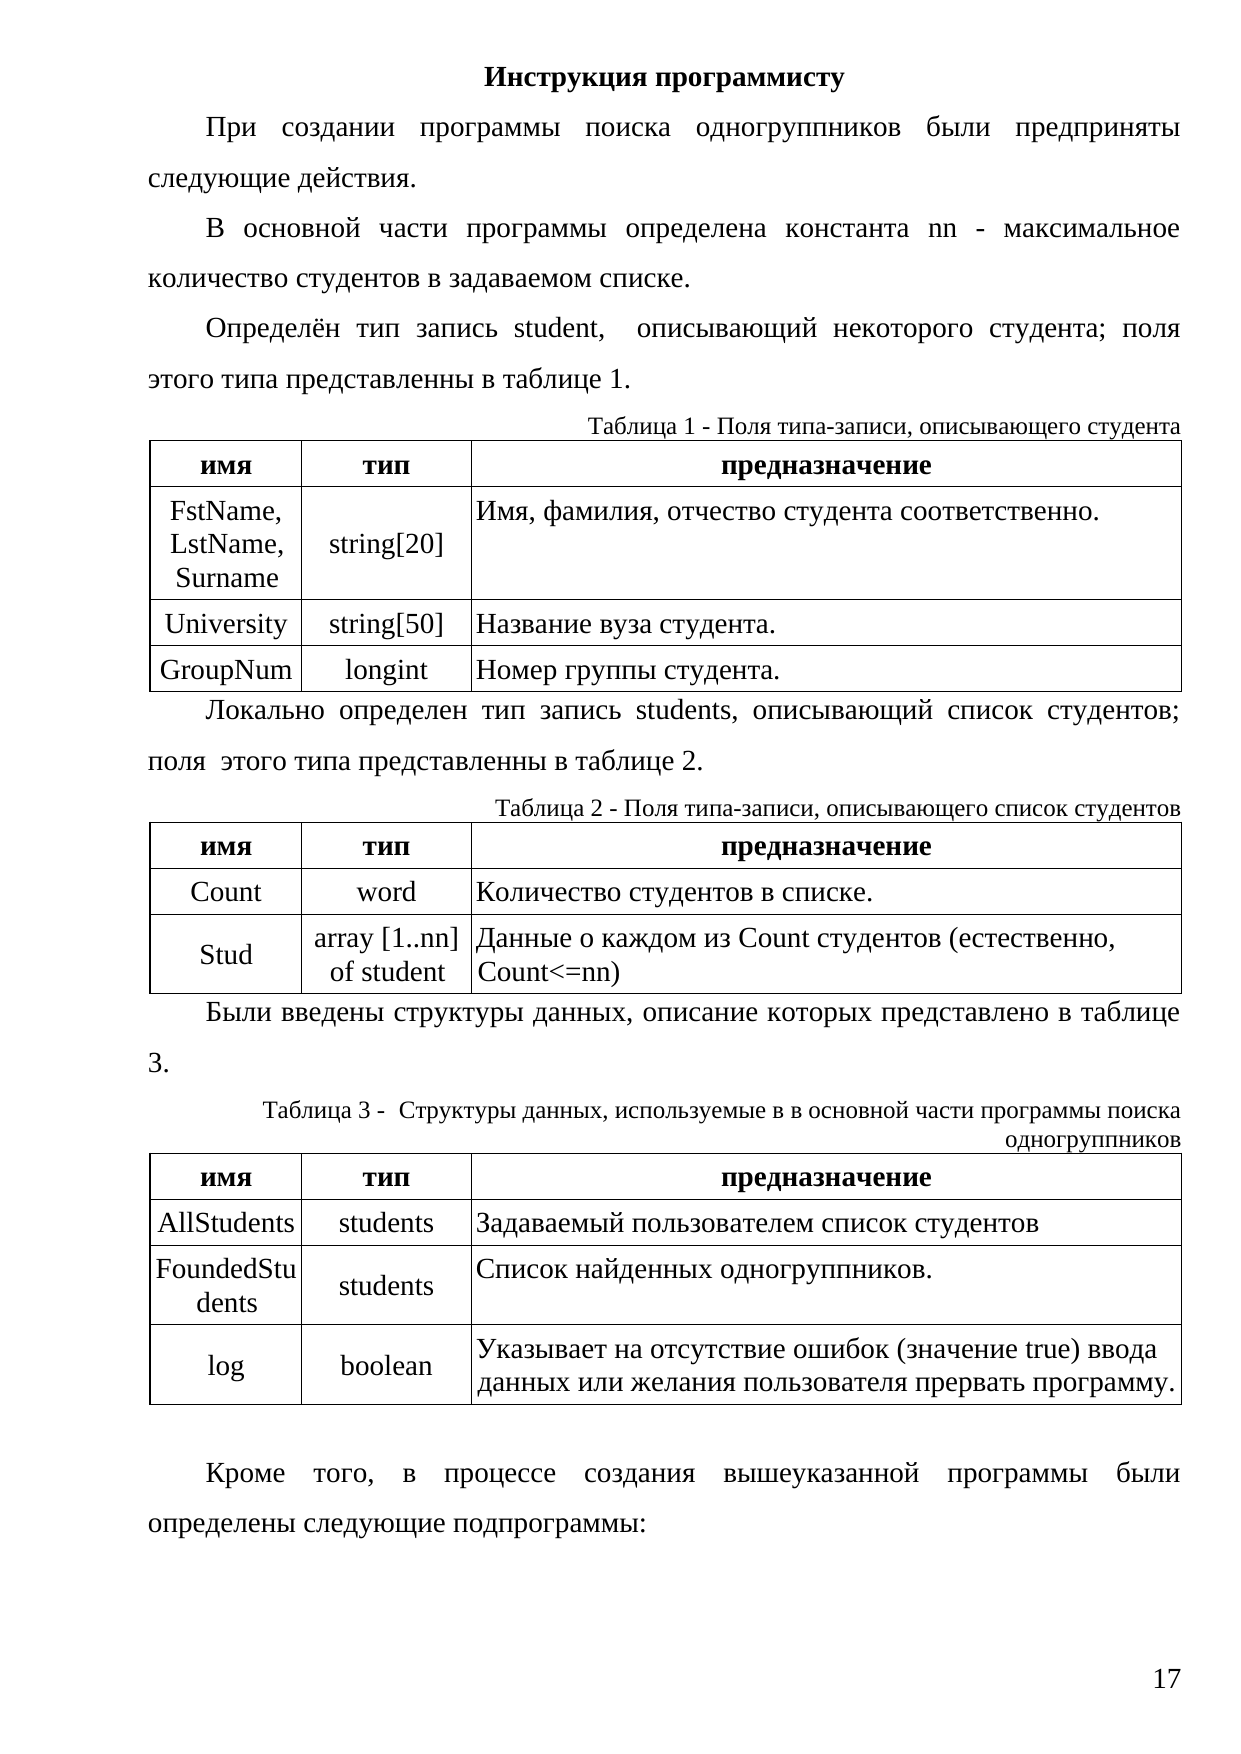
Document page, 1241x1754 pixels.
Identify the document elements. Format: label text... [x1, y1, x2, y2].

table_cell Список найденных одногруппников. [472, 1246, 1181, 1324]
text Локально определен тип запись students, описывающий список студентов; поля этого типа представленны в таблице 2. [148, 692, 1181, 776]
text При создании программы поиска одногруппников были предприняты следующие действия. [148, 109, 1181, 193]
table_cell GroupNum [151, 646, 301, 691]
table_cell longint [302, 646, 471, 691]
table_cell FstName, LstName, Surname [151, 487, 301, 599]
table_cell Count [151, 869, 301, 914]
table_cell array [1..nn] of student [302, 915, 471, 993]
table_cell boolean [302, 1325, 471, 1404]
table_header имя [151, 441, 301, 486]
table_cell students [302, 1246, 471, 1324]
table_cell Количество студентов в списке. [472, 869, 1181, 914]
text Таблица 1 - Поля типа-записи, описывающего студента [148, 411, 1181, 440]
text Таблица 3 - Структуры данных, используемые в в основной части программы поиска одногруппников [148, 1095, 1181, 1152]
table_cell Номер группы студента. [472, 646, 1181, 691]
table_cell Данные о каждом из Count студентов (естественно, Count<=nn) [472, 915, 1181, 993]
table_header имя [151, 823, 301, 868]
table_cell Имя, фамилия, отчество студента соответственно. [472, 487, 1181, 599]
table_cell University [151, 600, 301, 645]
table_header предназначение [472, 441, 1181, 486]
text Были введены структуры данных, описание которых представлено в таблице 3. [148, 994, 1181, 1078]
table_header предназначение [472, 823, 1181, 868]
text В основной части программы определена константа nn - максимальное количество студентов в задаваемом списке. [148, 210, 1181, 294]
table_cell FoundedStudents [151, 1246, 301, 1324]
table_cell Stud [151, 915, 301, 993]
table_cell string[50] [302, 600, 471, 645]
table_header предназначение [472, 1154, 1181, 1198]
text Кроме того, в процессе создания вышеуказанной программы были определены следующие подпрограммы: [148, 1455, 1181, 1539]
table_cell Указывает на отсутствие ошибок (значение true) ввода данных или желания пользователя прервать программу. [472, 1325, 1181, 1404]
text Таблица 2 - Поля типа-записи, описывающего список студентов [148, 793, 1181, 822]
table_header тип [302, 441, 471, 486]
text Определён тип запись student, описывающий некоторого студента; поля этого типа представленны в таблице 1. [148, 311, 1181, 394]
table_cell string[20] [302, 487, 471, 599]
table_cell Название вуза студента. [472, 600, 1181, 645]
table_cell students [302, 1200, 471, 1244]
subtitle Инструкция программисту [207, 59, 1122, 93]
table_cell AllStudents [151, 1200, 301, 1244]
table_header имя [151, 1154, 301, 1198]
table_cell word [302, 869, 471, 914]
table_header тип [302, 1154, 471, 1198]
table_header тип [302, 823, 471, 868]
table_cell Задаваемый пользователем список студентов [472, 1200, 1181, 1244]
table_cell log [151, 1325, 301, 1404]
